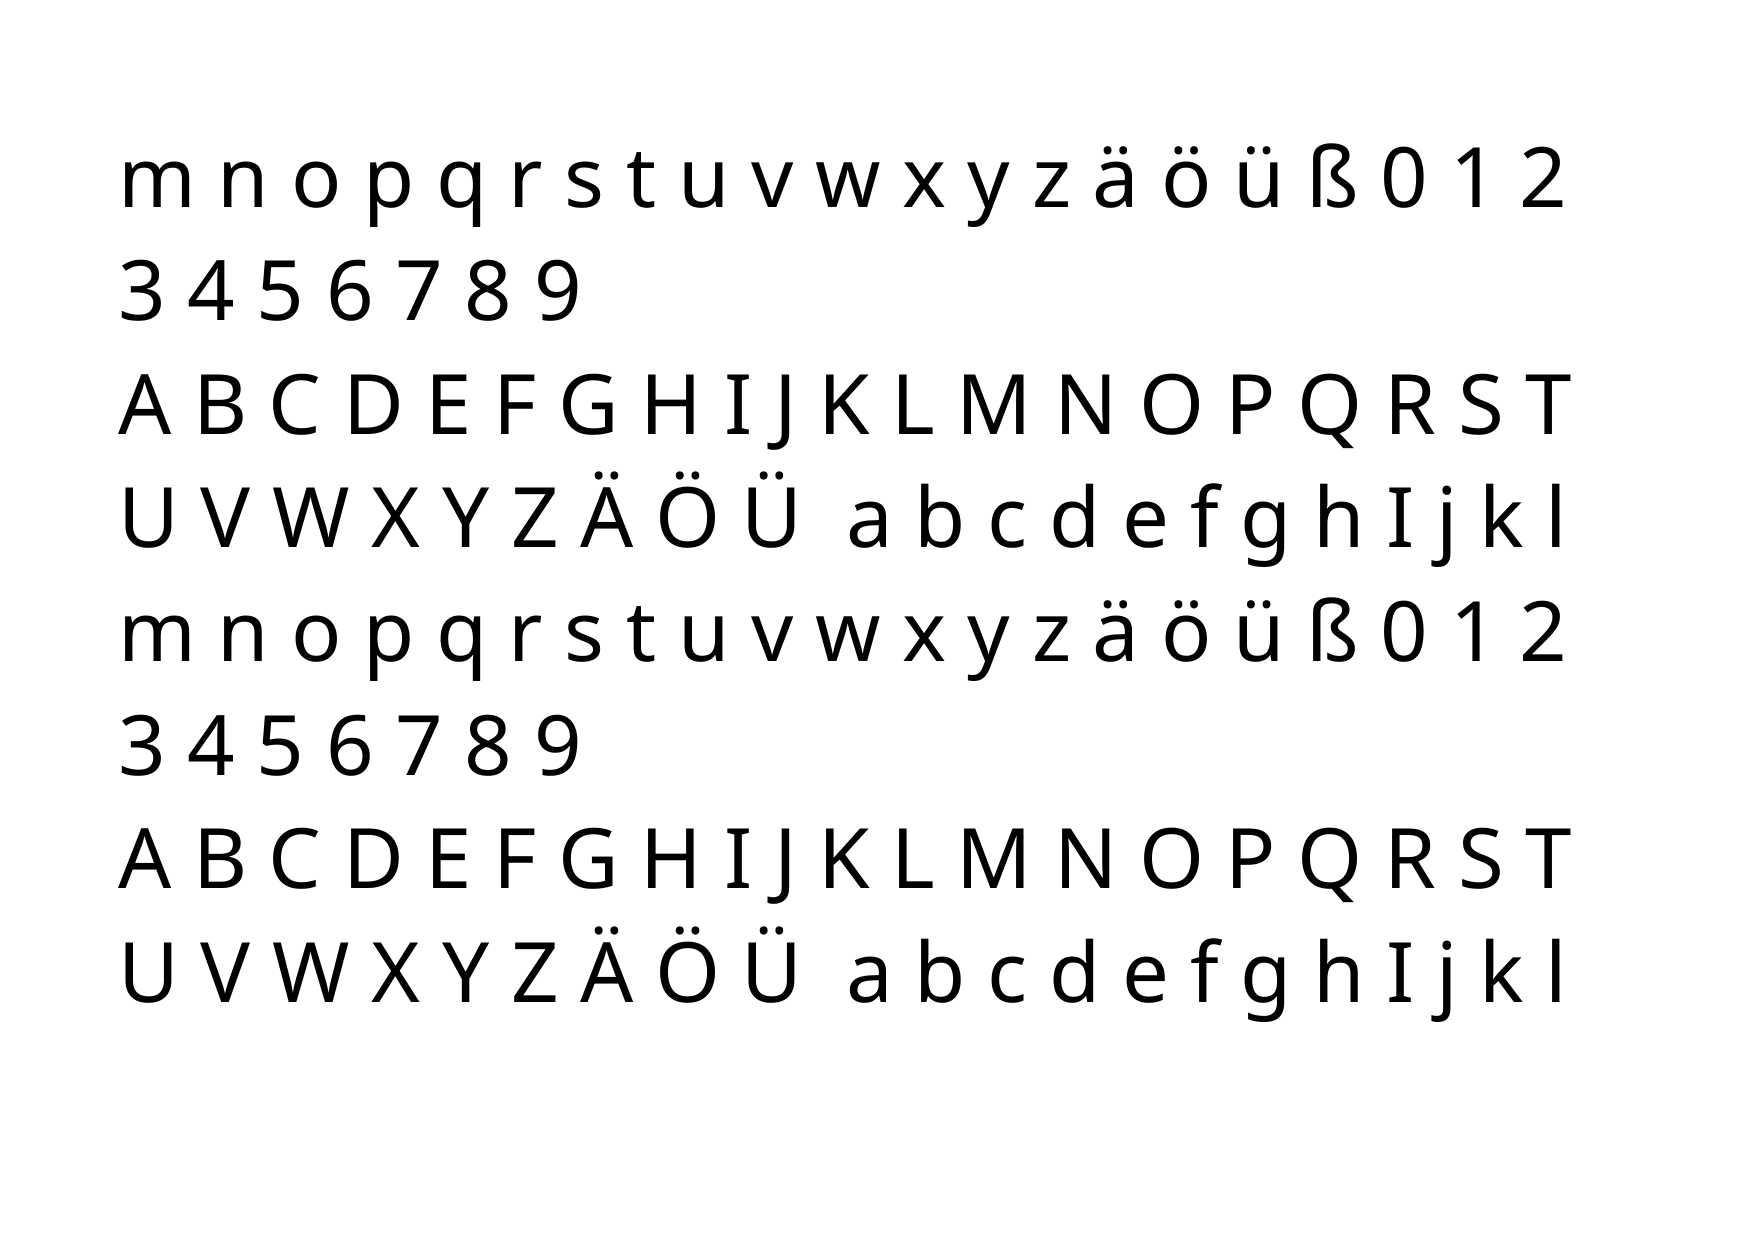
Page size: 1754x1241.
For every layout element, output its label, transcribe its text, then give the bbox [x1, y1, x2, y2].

text m n o p q r s t u v w x y z ä ö ü ß 0 1 2 3 4 5 6 7 8 9 [118, 118, 1635, 345]
text A B C D E F G H I J K L M N O P Q R S T U V W X Y Z Ä Ö Ü a b c d e f g h I j k l m n o p q r s t u v w x y z ä ö ü ß 0 1 2 3 4 5 6 7 8 9 [118, 345, 1635, 799]
text A B C D E F G H I J K L M N O P Q R S T U V W X Y Z Ä Ö Ü a b c d e f g h I j k l [118, 799, 1635, 1026]
